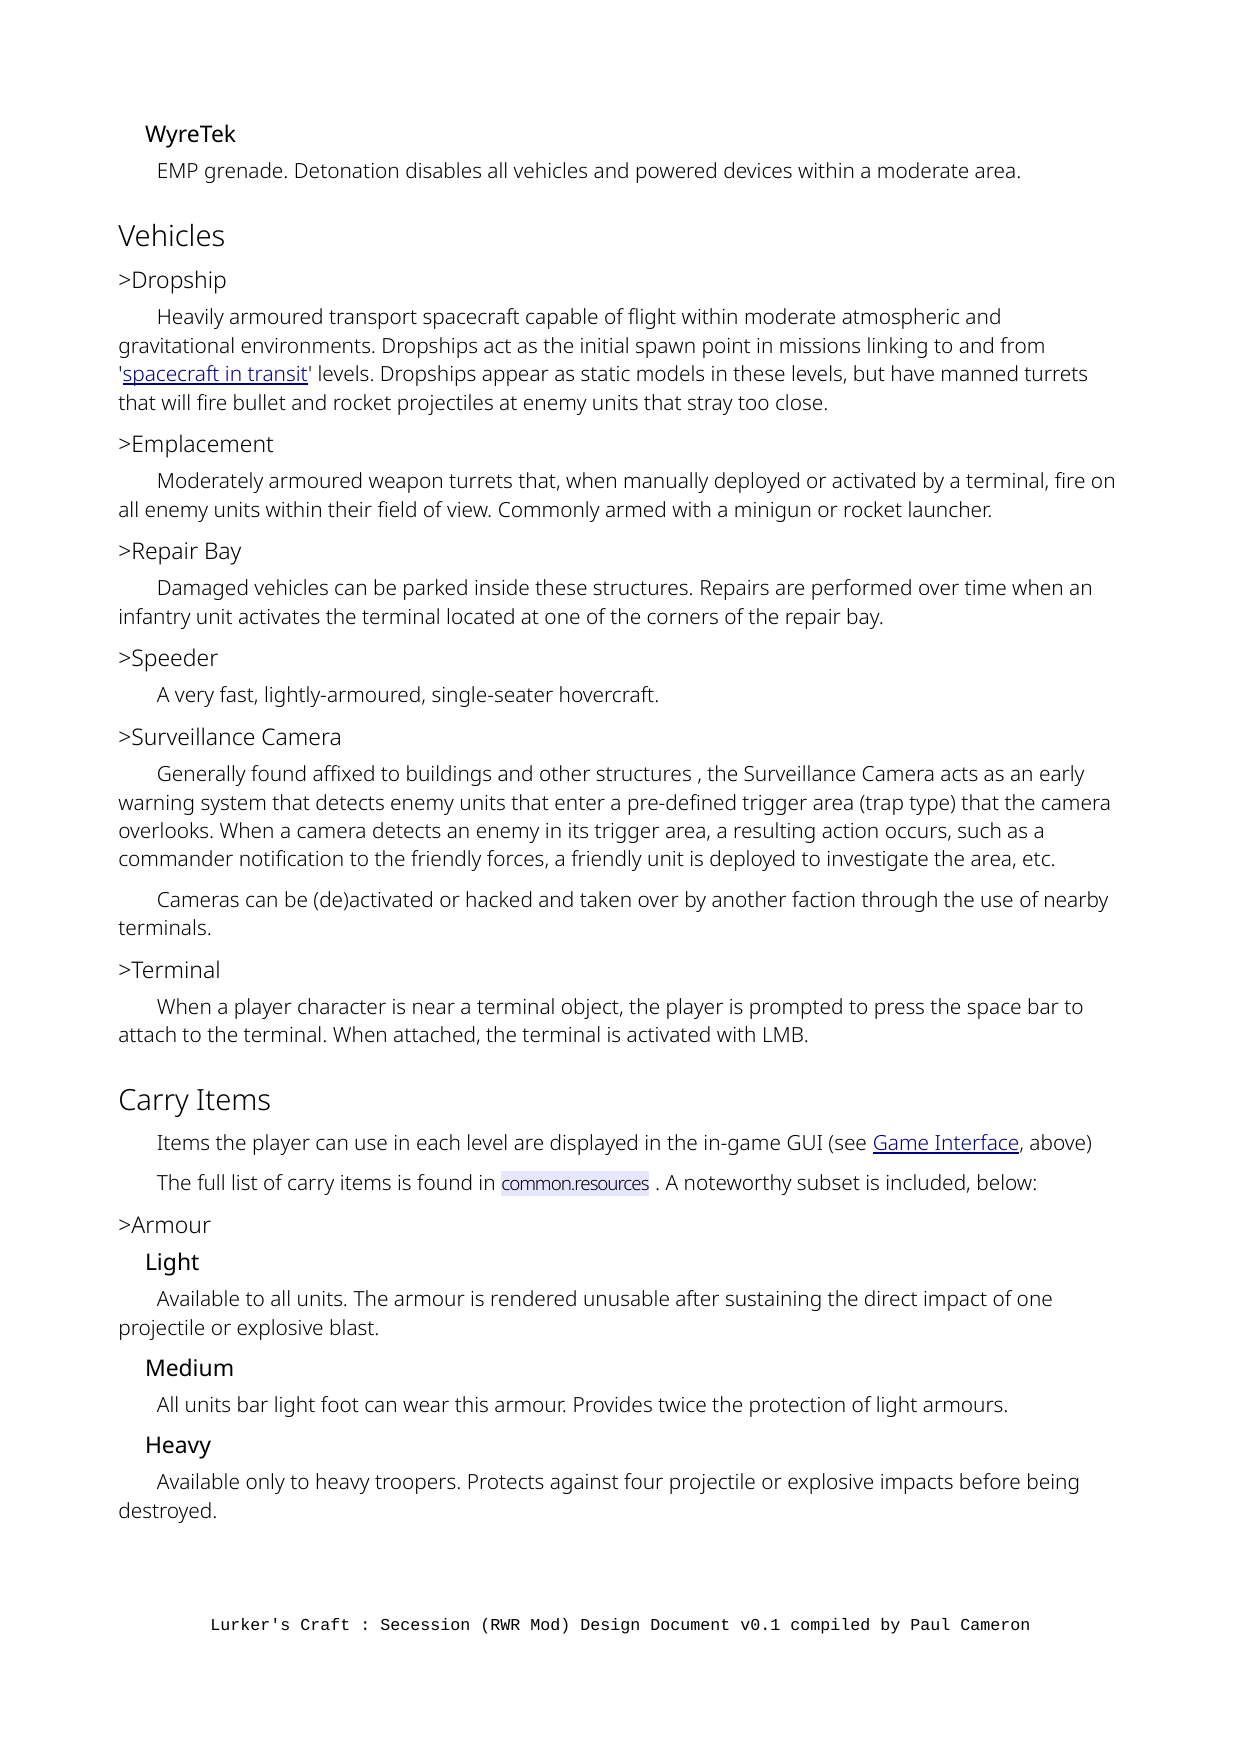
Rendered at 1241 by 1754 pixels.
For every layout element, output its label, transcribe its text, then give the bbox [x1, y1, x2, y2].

subtitle >Armour [118, 1209, 1122, 1240]
subtitle Medium [136, 1352, 1122, 1383]
subtitle >Terminal [118, 954, 1122, 985]
text The full list of carry items is found in common.resources . A noteworthy subset is included, below: [118, 1168, 1122, 1197]
subtitle >Emplacement [118, 428, 1122, 459]
subtitle Heavy [136, 1429, 1122, 1460]
subtitle Light [136, 1246, 1122, 1277]
text When a player character is near a terminal object, the player is prompted to press the space bar to attach to the terminal. When attached, the terminal is activated with LMB. [118, 992, 1122, 1049]
text Cameras can be (de)activated or hacked and taken over by another faction through the use of nearby terminals. [118, 885, 1122, 942]
subtitle >Repair Bay [118, 535, 1122, 566]
text EMP grenade. Detonation disables all vehicles and powered devices within a moderate area. [118, 156, 1122, 185]
text All units bar light foot can wear this armour. Provides twice the protection of light armours. [118, 1390, 1122, 1418]
subtitle >Dropship [118, 264, 1122, 295]
subtitle Vehicles [118, 216, 1122, 255]
text Moderately armoured weapon turrets that, when manually deployed or activated by a terminal, fire on all enemy units within their field of view. Commonly armed with a minigun or rocket launcher. [118, 466, 1122, 523]
subtitle >Speeder [118, 642, 1122, 673]
text Items the player can use in each level are displayed in the in-game GUI (see Game Interface, above) [118, 1128, 1122, 1157]
text Available only to heavy troopers. Protects against four projectile or explosive impacts before being destroyed. [118, 1467, 1122, 1524]
text Heavily armoured transport spacecraft capable of flight within moderate atmospheric and gravitational environments. Dropships act as the initial spawn point in missions linking to and from 'spacecraft in transit' levels. Dropships appear as static models in these levels, but have manned turrets that will fire bullet and rocket projectiles at enemy units that stray too close. [118, 302, 1122, 416]
text Damaged vehicles can be parked inside these structures. Repairs are performed over time when an infantry unit activates the terminal located at one of the corners of the repair bay. [118, 573, 1122, 630]
text Available to all units. The armour is rendered unusable after sustaining the direct impact of one projectile or explosive blast. [118, 1284, 1122, 1341]
subtitle >Surveillance Camera [118, 721, 1122, 752]
text Generally found affixed to buildings and other structures , the Surveillance Camera acts as an early warning system that detects enemy units that enter a pre-defined trigger area (trap type) that the camera overlooks. When a camera detects an enemy in its trigger area, a resulting action occurs, such as a commander notification to the friendly forces, a friendly unit is deployed to investigate the area, etc. [118, 759, 1122, 873]
subtitle WyreTek [136, 118, 1122, 149]
subtitle Carry Items [118, 1079, 1122, 1119]
text A very fast, lightly-armoured, single-seater hovercraft. [118, 681, 1122, 709]
